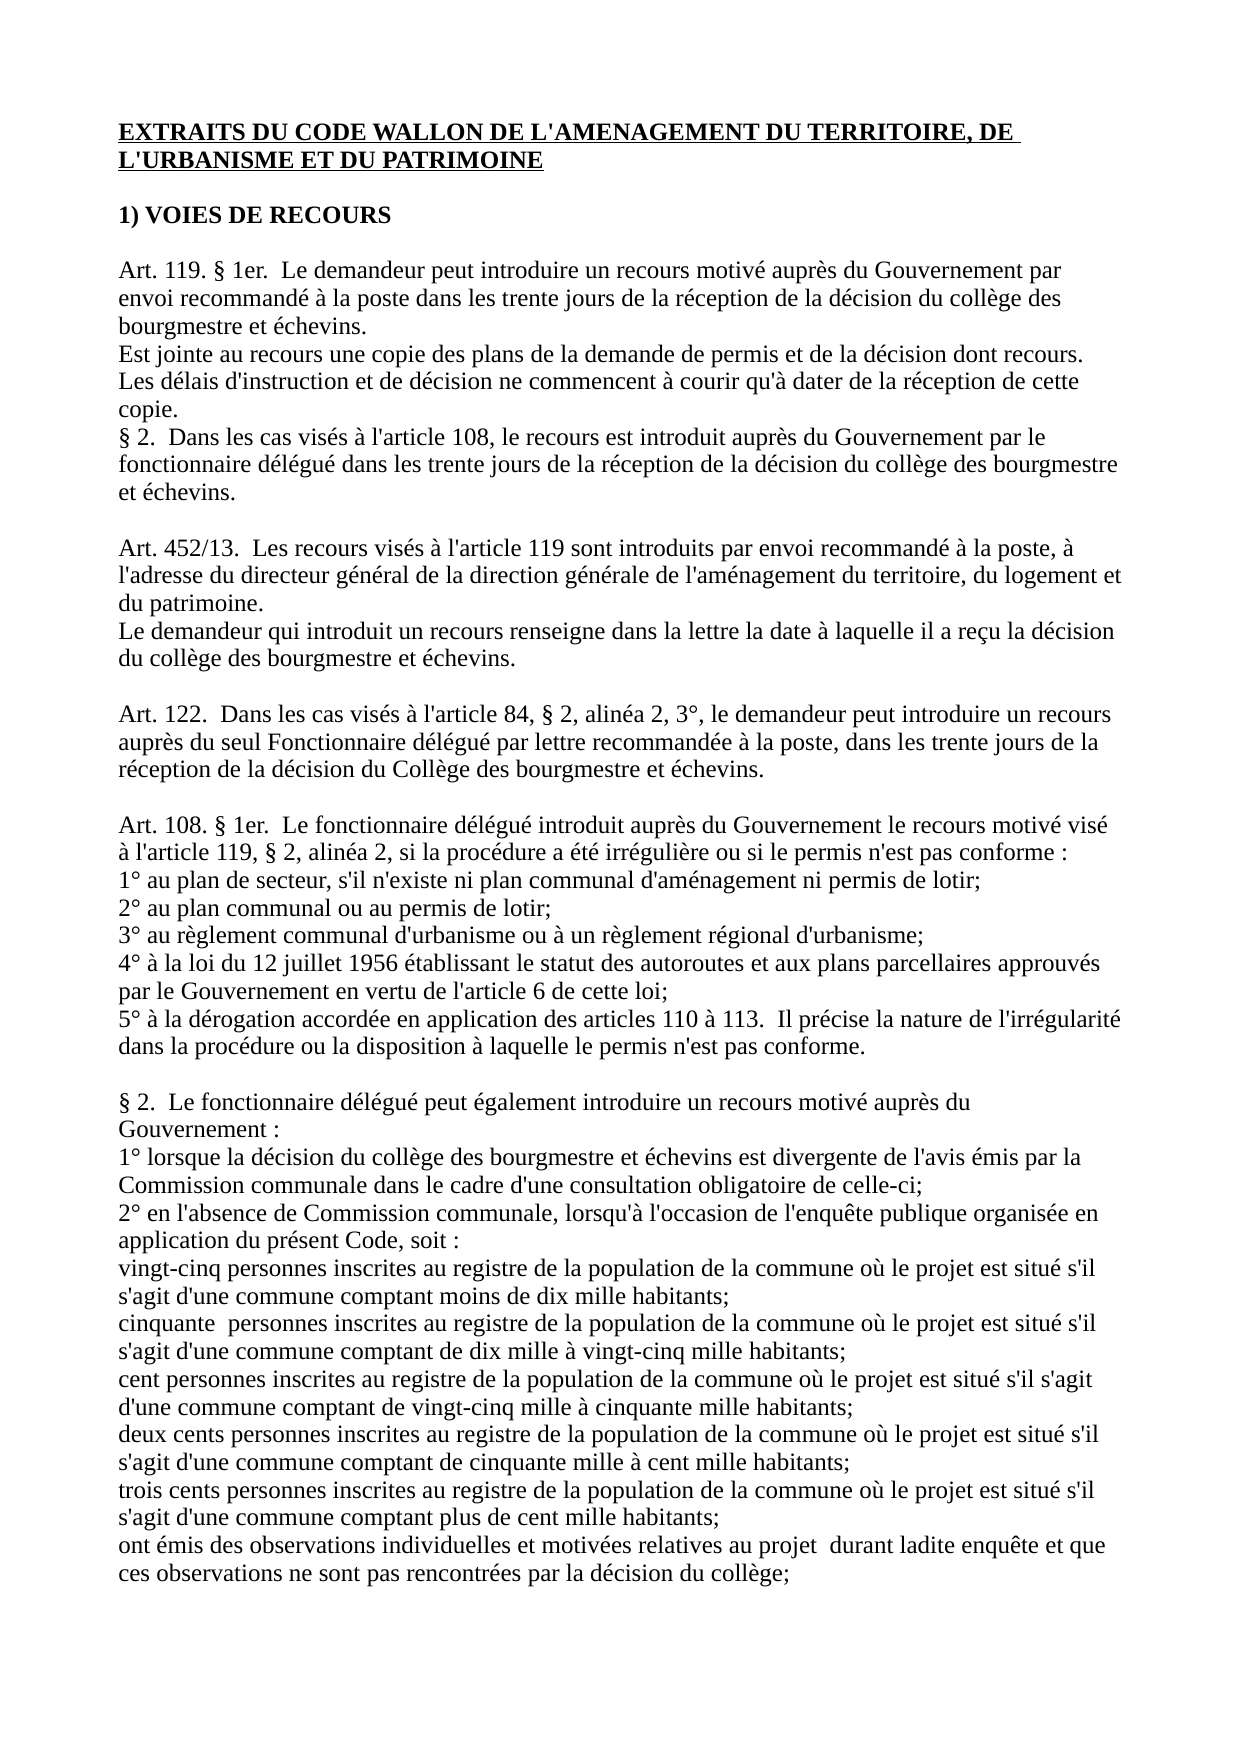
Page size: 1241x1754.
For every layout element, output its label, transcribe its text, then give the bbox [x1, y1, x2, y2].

text Art. 122. Dans les cas visés à l'article 84, § 2, alinéa 2, 3°, le demandeur peut introduire un recours auprès du seul Fonctionnaire délégué par lettre recommandée à la poste, dans les trente jours de la réception de la décision du Collège des bourgmestre et échevins. [118, 700, 1122, 783]
title 1) VOIES DE RECOURS [118, 201, 1122, 229]
text Art. 452/13. Les recours visés à l'article 119 sont introduits par envoi recommandé à la poste, à l'adresse du directeur général de la direction générale de l'aménagement du territoire, du logement et du patrimoine. [118, 534, 1122, 617]
text Art. 119. § 1er. Le demandeur peut introduire un recours motivé auprès du Gouvernement par envoi recommandé à la poste dans les trente jours de la réception de la décision du collège des bourgmestre et échevins. [118, 257, 1122, 340]
text § 2. Le fonctionnaire délégué peut également introduire un recours motivé auprès du Gouvernement : [118, 1088, 1122, 1143]
text 2° au plan communal ou au permis de lotir; [118, 894, 1122, 922]
title EXTRAITS DU CODE WALLON DE L'AMENAGEMENT DU TERRITOIRE, DE L'URBANISME ET DU PATRIMOINE [118, 118, 1122, 173]
text 3° au règlement communal d'urbanisme ou à un règlement régional d'urbanisme; [118, 922, 1122, 949]
text 4° à la loi du 12 juillet 1956 établissant le statut des autoroutes et aux plans parcellaires approuvés par le Gouvernement en vertu de l'article 6 de cette loi; [118, 949, 1122, 1005]
text 1° au plan de secteur, s'il n'existe ni plan communal d'aménagement ni permis de lotir; [118, 866, 1122, 894]
text deux cents personnes inscrites au registre de la population de la commune où le projet est situé s'il s'agit d'une commune comptant de cinquante mille à cent mille habitants; [118, 1420, 1122, 1476]
text 5° à la dérogation accordée en application des articles 110 à 113. Il précise la nature de l'irrégularité dans la procédure ou la disposition à laquelle le permis n'est pas conforme. [118, 1005, 1122, 1060]
text 2° en l'absence de Commission communale, lorsqu'à l'occasion de l'enquête publique organisée en application du présent Code, soit : [118, 1199, 1122, 1254]
text cent personnes inscrites au registre de la population de la commune où le projet est situé s'il s'agit d'une commune comptant de vingt-cinq mille à cinquante mille habitants; [118, 1365, 1122, 1420]
text trois cents personnes inscrites au registre de la population de la commune où le projet est situé s'il s'agit d'une commune comptant plus de cent mille habitants; [118, 1476, 1122, 1531]
text Le demandeur qui introduit un recours renseigne dans la lettre la date à laquelle il a reçu la décision du collège des bourgmestre et échevins. [118, 617, 1122, 672]
text vingt-cinq personnes inscrites au registre de la population de la commune où le projet est situé s'il s'agit d'une commune comptant moins de dix mille habitants; [118, 1254, 1122, 1309]
text cinquante personnes inscrites au registre de la population de la commune où le projet est situé s'il s'agit d'une commune comptant de dix mille à vingt-cinq mille habitants; [118, 1309, 1122, 1365]
text 1° lorsque la décision du collège des bourgmestre et échevins est divergente de l'avis émis par la Commission communale dans le cadre d'une consultation obligatoire de celle-ci; [118, 1143, 1122, 1199]
text Est jointe au recours une copie des plans de la demande de permis et de la décision dont recours. Les délais d'instruction et de décision ne commencent à courir qu'à dater de la réception de cette copie. [118, 340, 1122, 423]
text Art. 108. § 1er. Le fonctionnaire délégué introduit auprès du Gouvernement le recours motivé visé à l'article 119, § 2, alinéa 2, si la procédure a été irrégulière ou si le permis n'est pas conforme : [118, 811, 1122, 866]
text § 2. Dans les cas visés à l'article 108, le recours est introduit auprès du Gouvernement par le fonctionnaire délégué dans les trente jours de la réception de la décision du collège des bourgmestre et échevins. [118, 423, 1122, 506]
text ont émis des observations individuelles et motivées relatives au projet durant ladite enquête et que ces observations ne sont pas rencontrées par la décision du collège; [118, 1531, 1122, 1587]
